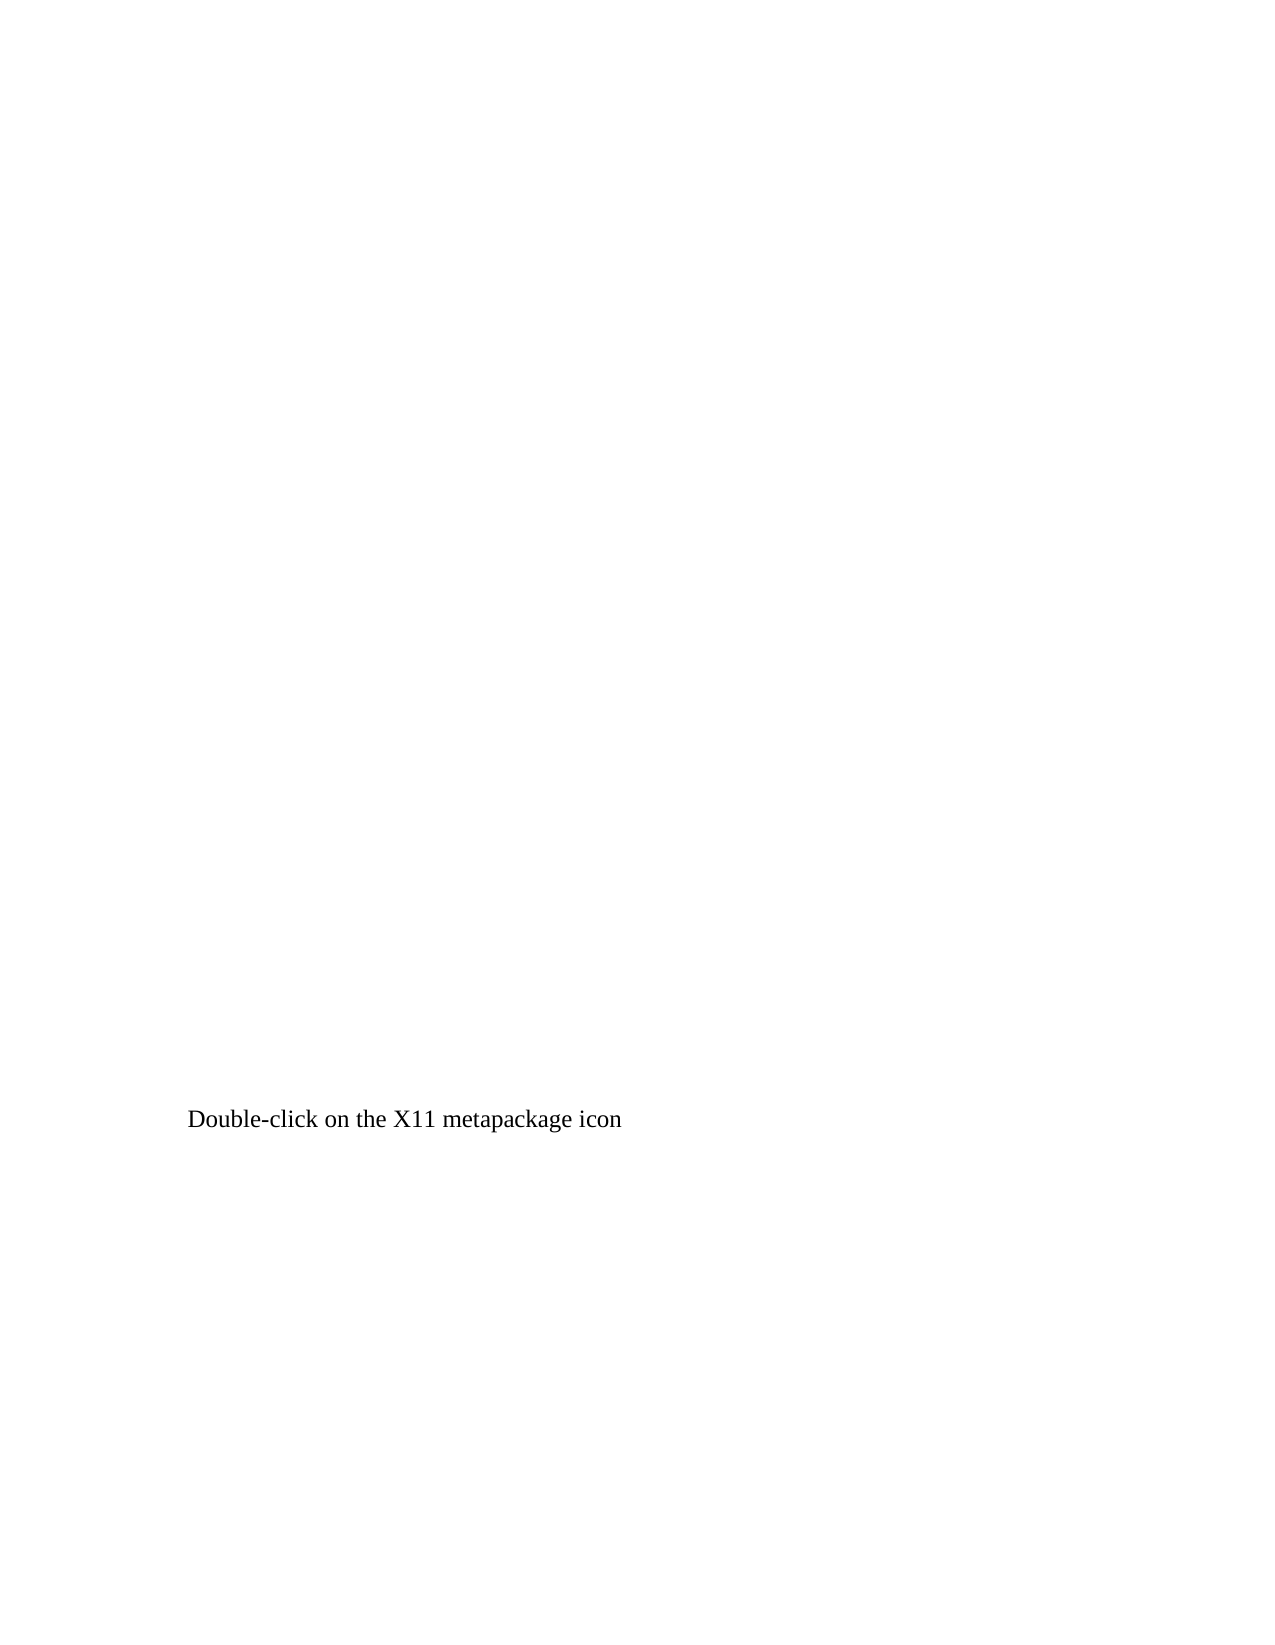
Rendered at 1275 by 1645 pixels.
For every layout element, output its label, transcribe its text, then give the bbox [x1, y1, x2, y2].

text Double-click on the X11 metapackage icon [187, 1105, 1087, 1133]
